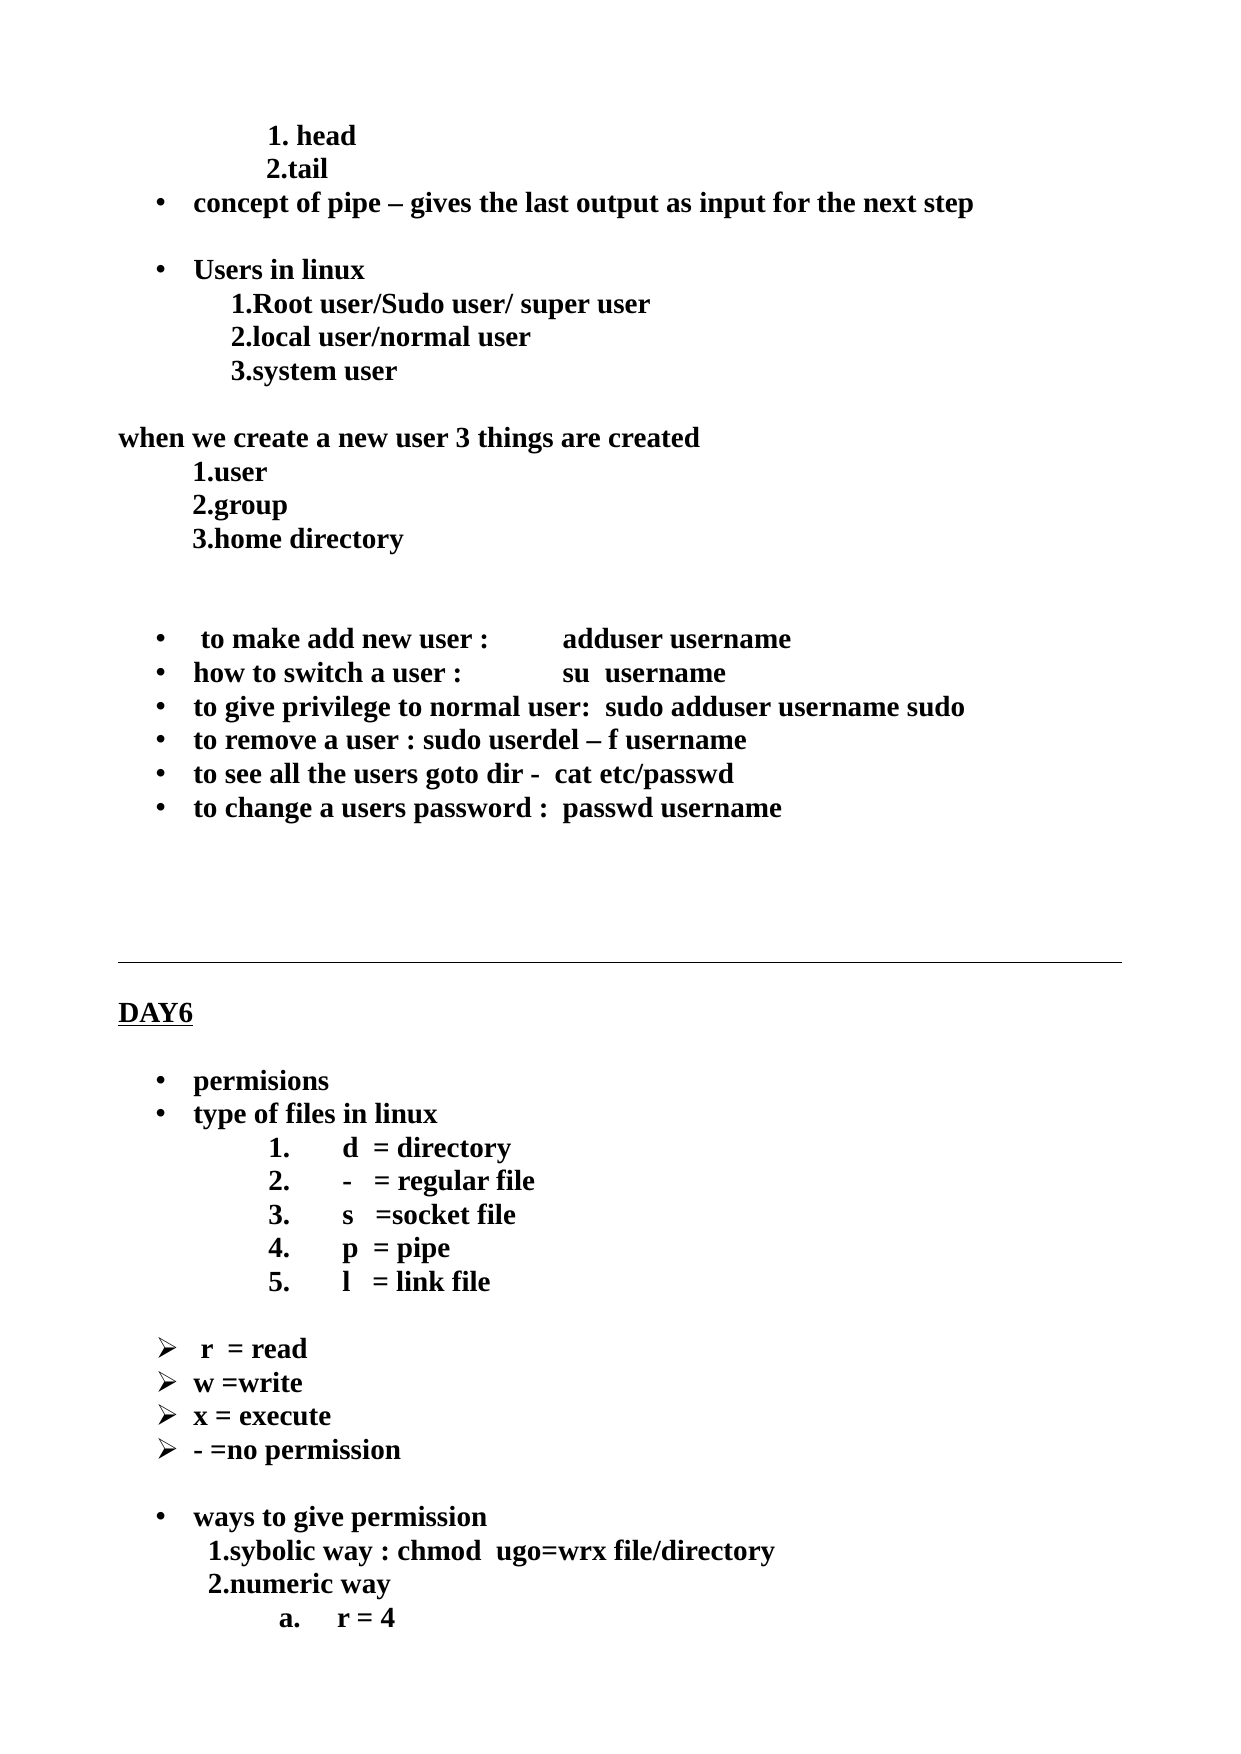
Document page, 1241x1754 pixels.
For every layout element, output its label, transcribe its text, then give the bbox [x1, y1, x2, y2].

text 3.home directory [118, 521, 1122, 554]
text a. r = 4 [118, 1600, 1122, 1633]
text DAY6 [118, 996, 1122, 1029]
list to change a users password : passwd username [156, 790, 1122, 823]
list w =write [156, 1365, 1122, 1398]
list ways to give permission [156, 1499, 1122, 1533]
list 3. s =socket file [231, 1197, 1122, 1231]
text 2.group [118, 487, 1122, 521]
list to make add new user : adduser username [156, 621, 1122, 655]
list 4. p = pipe [231, 1231, 1122, 1264]
list concept of pipe – gives the last output as input for the next step [156, 185, 1122, 219]
text when we create a new user 3 things are created [118, 420, 1122, 454]
list 1.sybolic way : chmod ugo=wrx file/directory [156, 1533, 1122, 1566]
list 1. head [156, 118, 1122, 152]
list how to switch a user : su username [156, 655, 1122, 689]
list 1.Root user/Sudo user/ super user [193, 286, 1122, 319]
list 2.local user/normal user [193, 319, 1122, 353]
list 3.system user [193, 353, 1122, 387]
list to see all the users goto dir - cat etc/passwd [156, 756, 1122, 790]
list 2.numeric way [156, 1566, 1122, 1600]
list r = read [156, 1331, 1122, 1365]
list Users in linux [156, 252, 1122, 286]
list type of files in linux [156, 1096, 1122, 1130]
list to remove a user : sudo userdel – f username [156, 722, 1122, 756]
text 1.user [118, 454, 1122, 487]
text 2.tail [118, 152, 1122, 185]
list - =no permission [156, 1432, 1122, 1466]
list 1. d = directory [231, 1130, 1122, 1163]
list 2. - = regular file [231, 1163, 1122, 1197]
list permisions [156, 1063, 1122, 1096]
list 5. l = link file [231, 1264, 1122, 1298]
list x = execute [156, 1398, 1122, 1432]
list to give privilege to normal user: sudo adduser username sudo [156, 689, 1122, 722]
